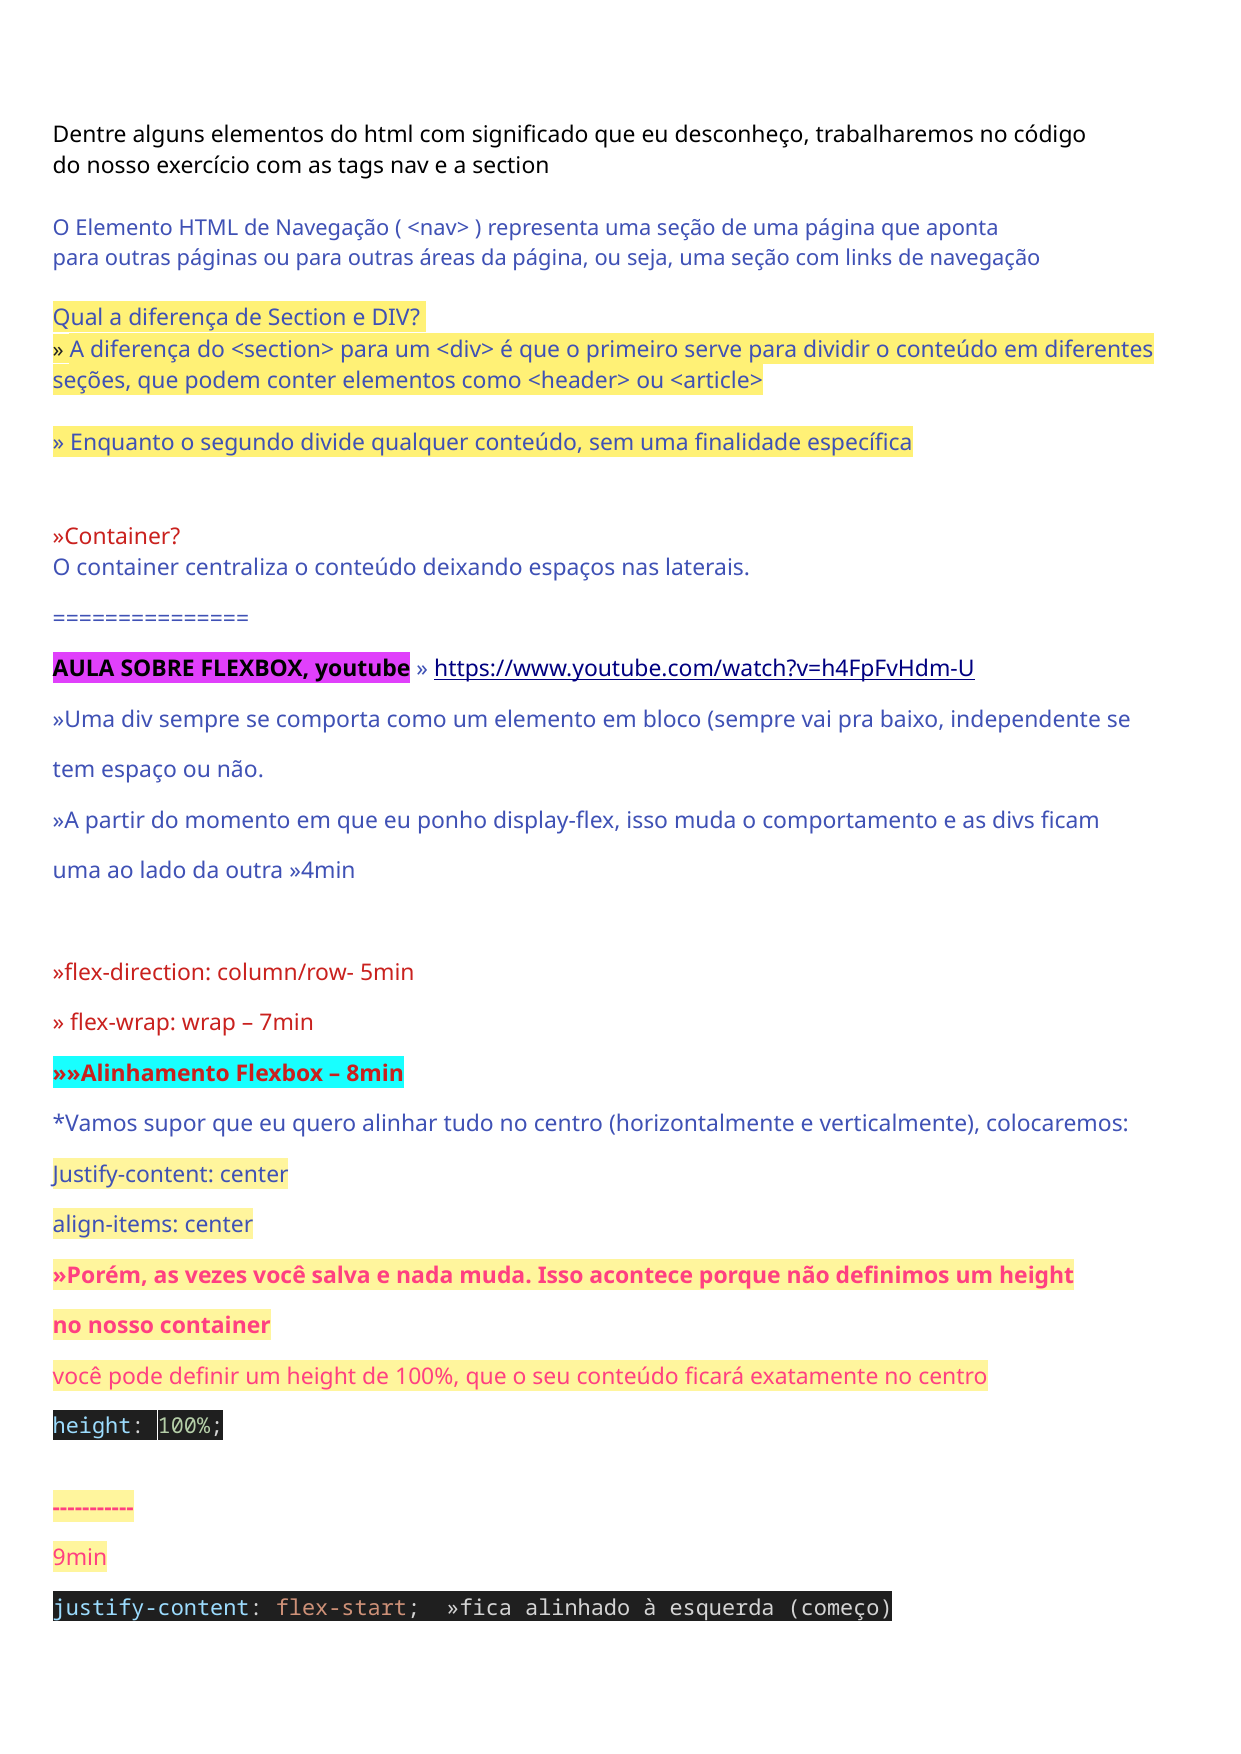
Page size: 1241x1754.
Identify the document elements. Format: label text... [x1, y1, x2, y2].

text Qual a diferença de Section e DIV? [52, 301, 1192, 332]
text você pode definir um height de 100%, que o seu conteúdo ficará exatamente no centro [52, 1359, 1192, 1391]
text no nosso container [52, 1309, 1192, 1340]
text align-items: center [52, 1208, 1192, 1239]
text O Elemento HTML de Navegação ( <nav> ) representa uma seção de uma página que aponta [52, 212, 1192, 242]
text 9min [52, 1541, 1192, 1572]
text Dentre alguns elementos do html com significado que eu desconheço, trabalharemos no código [52, 118, 1192, 149]
text »Porém, as vezes você salva e nada muda. Isso acontece porque não definimos um height [52, 1258, 1192, 1290]
text justify-content: flex-start; »fica alinhado à esquerda (começo) [52, 1591, 1192, 1621]
text =============== [52, 602, 1192, 633]
text tem espaço ou não. [52, 753, 1192, 784]
text height: 100%; [52, 1410, 1192, 1440]
text AULA SOBRE FLEXBOX, youtube » https://www.youtube.com/watch?v=h4FpFvHdm-U [52, 652, 1192, 683]
text do nosso exercício com as tags nav e a section [52, 149, 1192, 181]
text »»Alinhamento Flexbox – 8min [52, 1056, 1192, 1088]
text »Container? [52, 520, 1192, 551]
text Justify-content: center [52, 1157, 1192, 1189]
text » Enquanto o segundo divide qualquer conteúdo, sem uma finalidade específica [52, 426, 1192, 457]
text *Vamos supor que eu quero alinhar tudo no centro (horizontalmente e verticalmente), colocaremos: [52, 1107, 1192, 1138]
text 00:20 / 07:12 [0, 0, 1240, 70]
text O container centraliza o conteúdo deixando espaços nas laterais. [52, 551, 1192, 582]
text »A partir do momento em que eu ponho display-flex, isso muda o comportamento e as divs ficam [52, 804, 1192, 835]
text » A diferença do <section> para um <div> é que o primeiro serve para dividir o conteúdo em diferentes [52, 332, 1192, 364]
text uma ao lado da outra »4min [52, 854, 1192, 886]
text para outras páginas ou para outras áreas da página, ou seja, uma seção com links de navegação [52, 242, 1192, 271]
text »flex-direction: column/row- 5min [52, 955, 1192, 987]
text seções, que podem conter elementos como <header> ou <article> [52, 364, 1192, 395]
text ----------- [52, 1490, 1192, 1522]
text » flex-wrap: wrap – 7min [52, 1006, 1192, 1037]
text »Uma div sempre se comporta como um elemento em bloco (sempre vai pra baixo, independente se [52, 703, 1192, 734]
